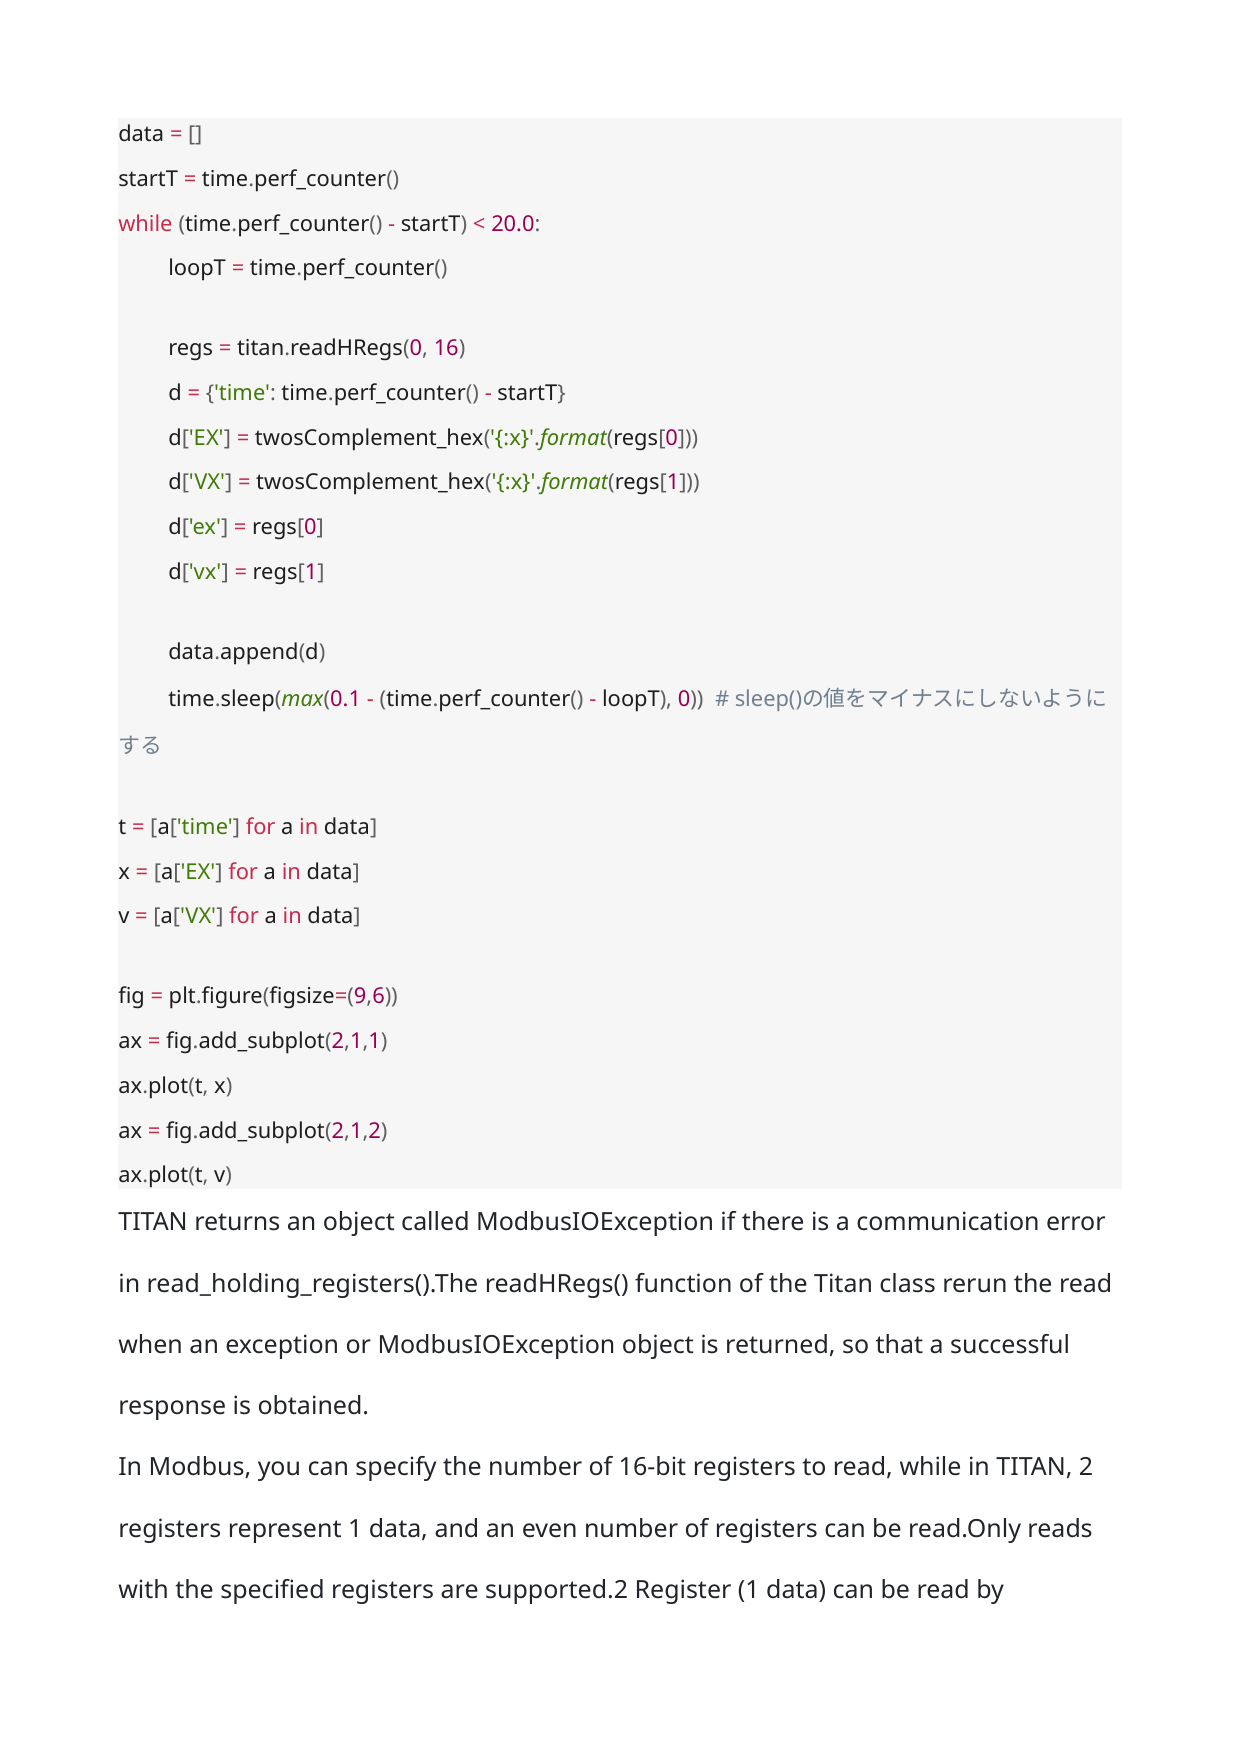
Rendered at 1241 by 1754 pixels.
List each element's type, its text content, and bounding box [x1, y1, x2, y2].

text ax.plot(t, x) [118, 1070, 1122, 1100]
text In Modbus, you can specify the number of 16-bit registers to read, while in TITAN, 2 registers represent 1 data, and an even number of registers can be read.Only reads with the specified registers are supported.2 Register (1 data) can be read by [118, 1449, 1122, 1606]
text startT = time.perf_counter() [118, 163, 1122, 193]
text d['EX'] = twosComplement_hex('{:x}'.format(regs[0])) [118, 422, 1122, 451]
text fig = plt.figure(figsize=(9,6)) [118, 981, 1122, 1010]
text TITAN returns an object called ModbusIOException if there is a communication error in read_holding_registers().The readHRegs() function of the Titan class rerun the read when an exception or ModbusIOException object is returned, so that a successful response is obtained. [118, 1204, 1122, 1422]
text d['VX'] = twosComplement_hex('{:x}'.format(regs[1])) [118, 466, 1122, 496]
text t = [a['time'] for a in data] [118, 811, 1122, 841]
text d = {'time': time.perf_counter() - startT} [118, 377, 1122, 407]
text ax.plot(t, v) [118, 1159, 1122, 1189]
text ax = fig.add_subplot(2,1,2) [118, 1114, 1122, 1144]
text data.append(d) [118, 636, 1122, 666]
text d['vx'] = regs[1] [118, 556, 1122, 586]
text regs = titan.readHRegs(0, 16) [118, 332, 1122, 362]
text d['ex'] = regs[0] [118, 511, 1122, 541]
text time.sleep(max(0.1 - (time.perf_counter() - loopT), 0)) # sleep()の値をマイナスにしないようにする [118, 681, 1122, 760]
text x = [a['EX'] for a in data] [118, 856, 1122, 886]
text loopT = time.perf_counter() [118, 252, 1122, 282]
text v = [a['VX'] for a in data] [118, 900, 1122, 930]
text ax = fig.add_subplot(2,1,1) [118, 1025, 1122, 1055]
text while (time.perf_counter() - startT) < 20.0: [118, 207, 1122, 237]
text data = [] [118, 118, 1122, 148]
